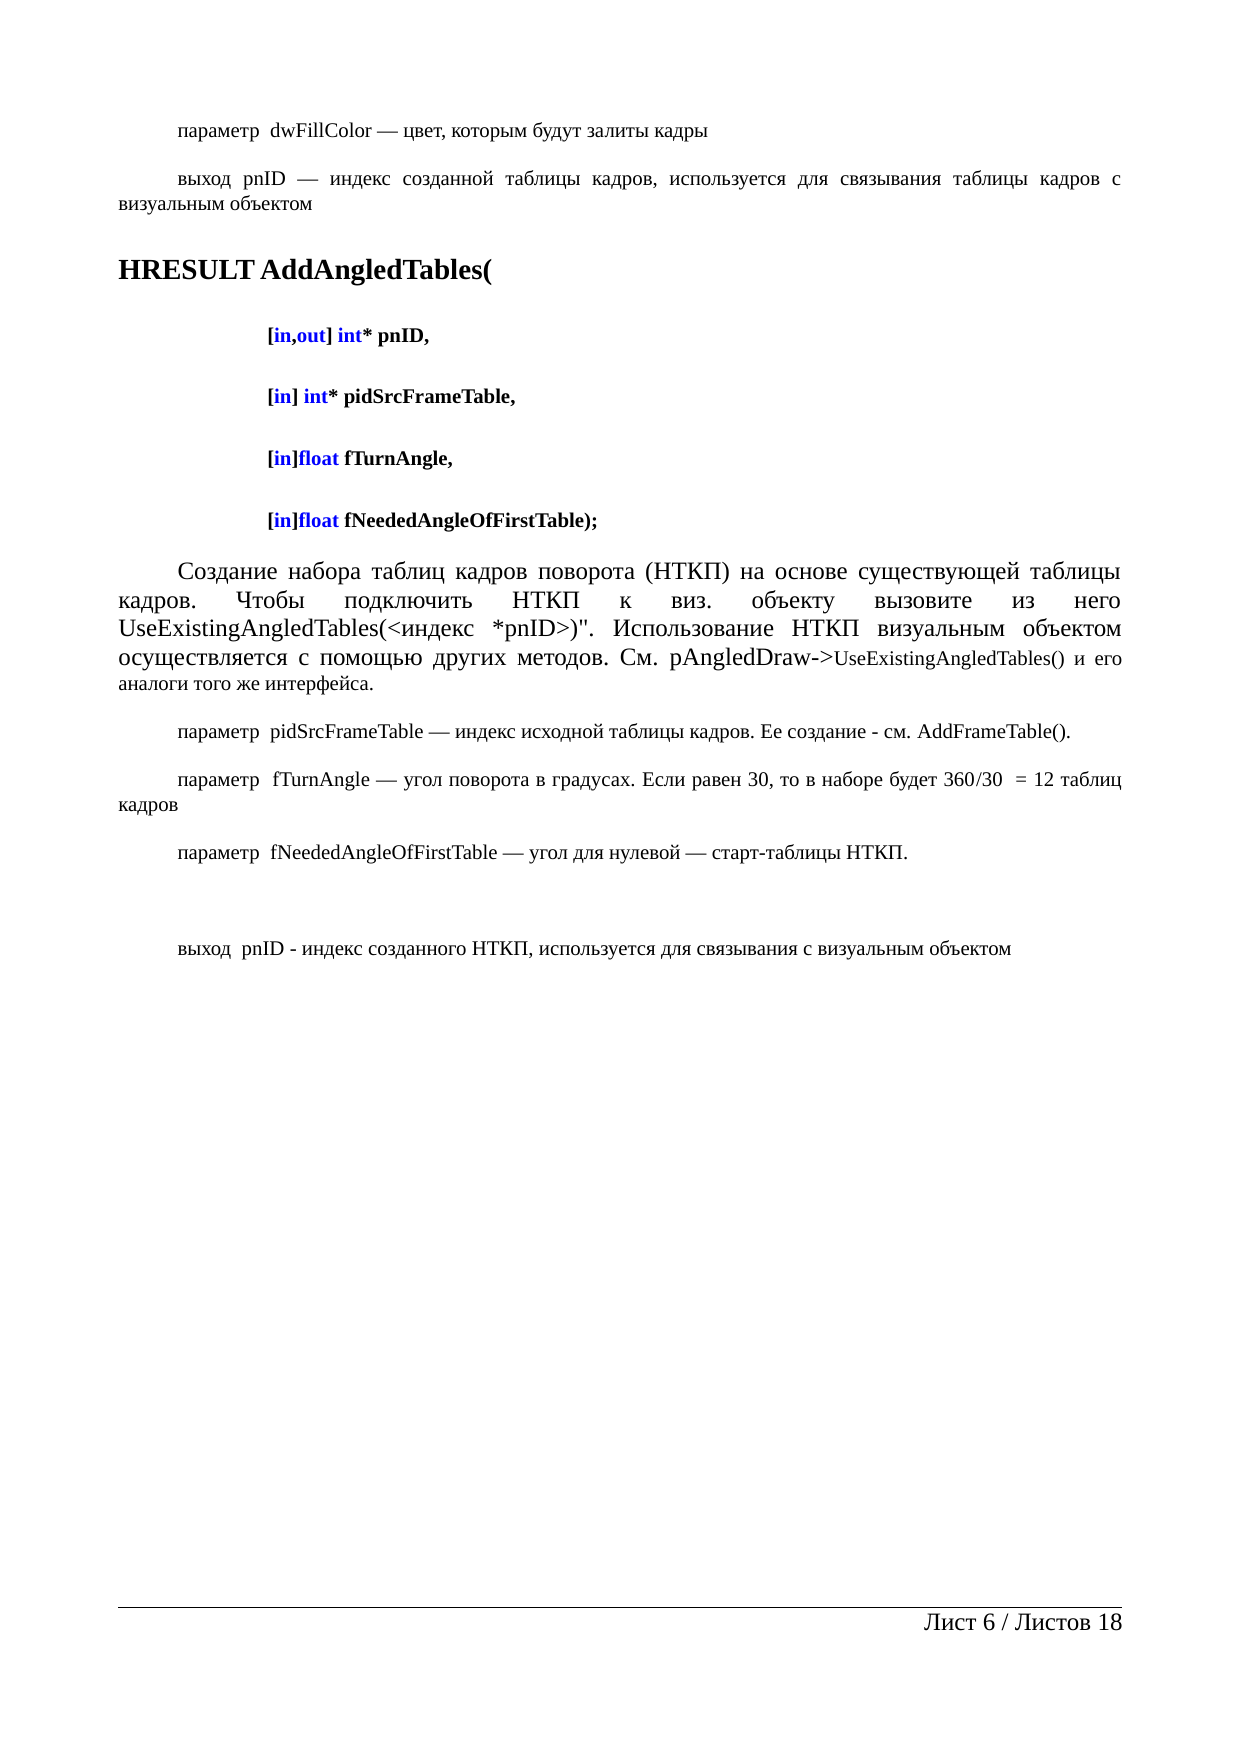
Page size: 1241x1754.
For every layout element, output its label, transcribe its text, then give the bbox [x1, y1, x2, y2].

text параметр dwFillColor — цвет, которым будут залиты кадры [118, 118, 1122, 142]
text параметр fNeededAngleOfFirstTable — угол для нулевой — старт-таблицы НТКП. [118, 840, 1122, 864]
subtitle [in]float fNeededAngleOfFirstTable); [118, 508, 1122, 532]
subtitle HRESULT AddAngledTables( [118, 252, 1122, 285]
subtitle [in,out] int* pnID, [118, 323, 1122, 347]
text выход pnID - индекс созданного НТКП, используется для связывания с визуальным объектом [118, 936, 1122, 960]
text параметр fTurnAngle — угол поворота в градусах. Если равен 30, то в наборе будет 360/30 = 12 таблиц кадров [118, 767, 1122, 816]
subtitle [in]float fTurnAngle, [118, 446, 1122, 470]
subtitle [in] int* pidSrcFrameTable, [118, 384, 1122, 408]
text выход pnID — индекс созданной таблицы кадров, используется для связывания таблицы кадров с визуальным объектом [118, 166, 1122, 214]
text параметр pidSrcFrameTable — индекс исходной таблицы кадров. Ее создание - см. AddFrameTable(). [118, 719, 1122, 743]
text Создание набора таблиц кадров поворота (НТКП) на основе существующей таблицы кадров. Чтобы подключить НТКП к виз. объекту вызовите из него UseExistingAngledTables(<индекс *pnID>)". Использование НТКП визуальным объектом осуществляется с помощью других методов. См. pAngledDraw->UseExistingAngledTables() и его аналоги того же интерфейса. [118, 556, 1122, 695]
